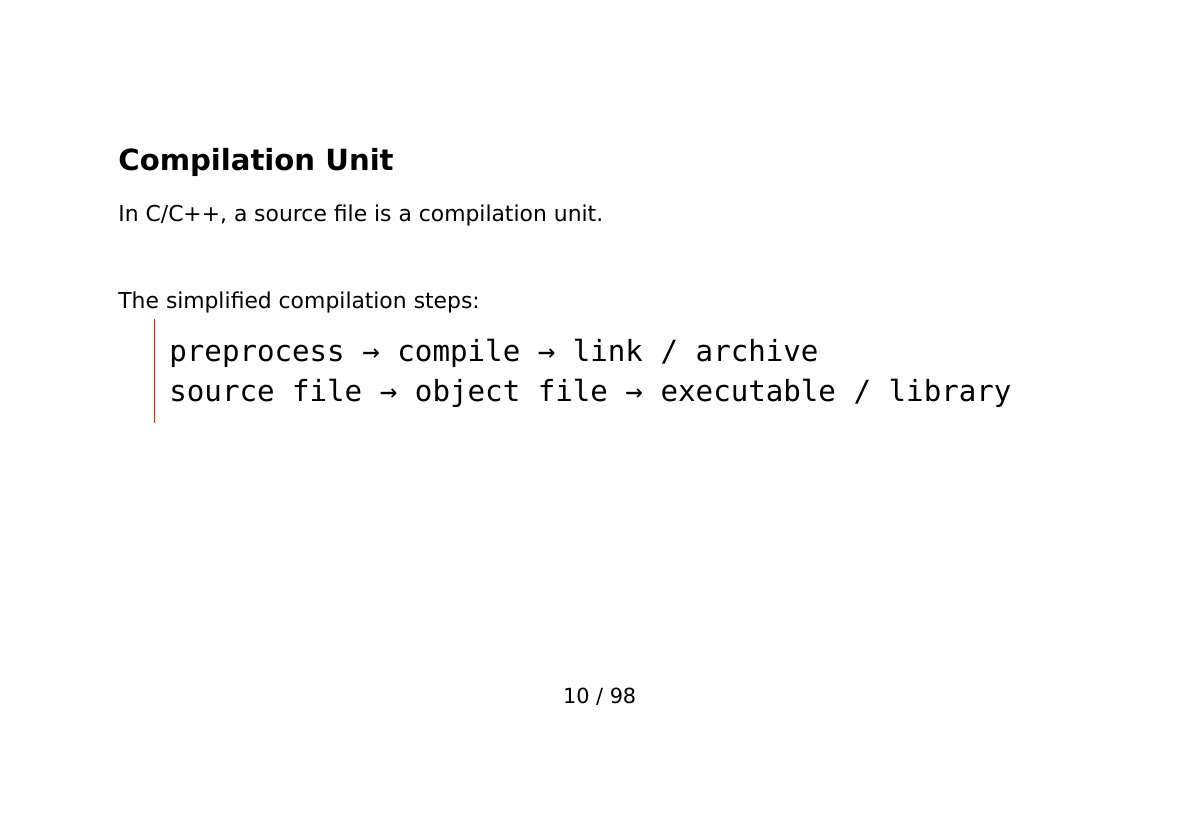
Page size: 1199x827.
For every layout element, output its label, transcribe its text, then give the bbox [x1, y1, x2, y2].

text preprocess → compile → link / archive [155, 319, 1081, 359]
text The simplified compilation steps: [118, 288, 1081, 313]
title Compilation Unit [118, 143, 1081, 177]
text source file → object file → executable / library [155, 359, 1081, 423]
text In C/C++, a source file is a compilation unit. [118, 201, 1081, 227]
